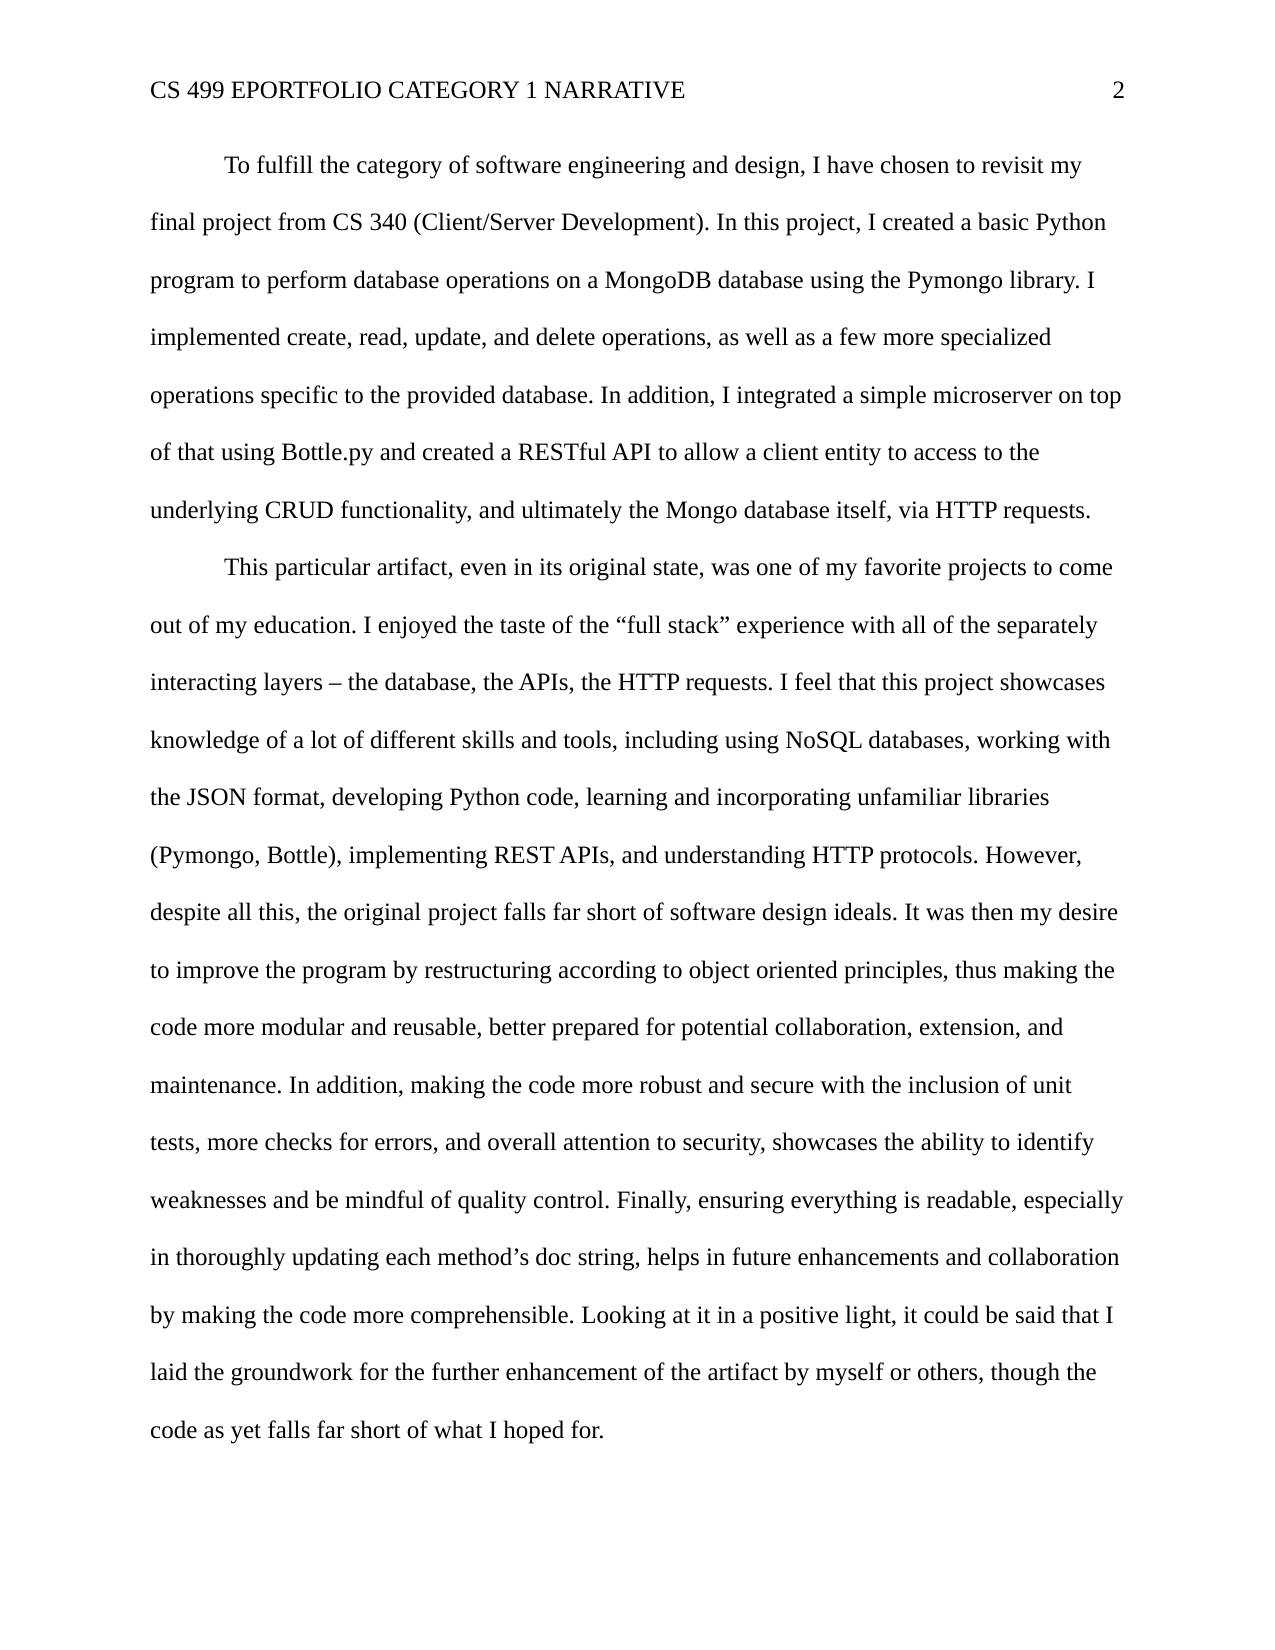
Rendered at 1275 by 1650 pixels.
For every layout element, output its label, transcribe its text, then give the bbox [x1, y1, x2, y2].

text This particular artifact, even in its original state, was one of my favorite projects to come out of my education. I enjoyed the taste of the “full stack” experience with all of the separately interacting layers – the database, the APIs, the HTTP requests. I feel that this project showcases knowledge of a lot of different skills and tools, including using NoSQL databases, working with the JSON format, developing Python code, learning and incorporating unfamiliar libraries (Pymongo, Bottle), implementing REST APIs, and understanding HTTP protocols. However, despite all this, the original project falls far short of software design ideals. It was then my desire to improve the program by restructuring according to object oriented principles, thus making the code more modular and reusable, better prepared for potential collaboration, extension, and maintenance. In addition, making the code more robust and secure with the inclusion of unit tests, more checks for errors, and overall attention to security, showcases the ability to identify weaknesses and be mindful of quality control. Finally, ensuring everything is readable, especially in thoroughly updating each method’s doc string, helps in future enhancements and collaboration by making the code more comprehensible. Looking at it in a positive light, it could be said that I laid the groundwork for the further enhancement of the artifact by myself or others, though the code as yet falls far short of what I hoped for. [150, 552, 1125, 1444]
text To fulfill the category of software engineering and design, I have chosen to revisit my final project from CS 340 (Client/Server Development). In this project, I created a basic Python program to perform database operations on a MongoDB database using the Pymongo library. I implemented create, read, update, and delete operations, as well as a few more specialized operations specific to the provided database. In addition, I integrated a simple microserver on top of that using Bottle.py and created a RESTful API to allow a client entity to access to the underlying CRUD functionality, and ultimately the Mongo database itself, via HTTP requests. [150, 150, 1125, 524]
